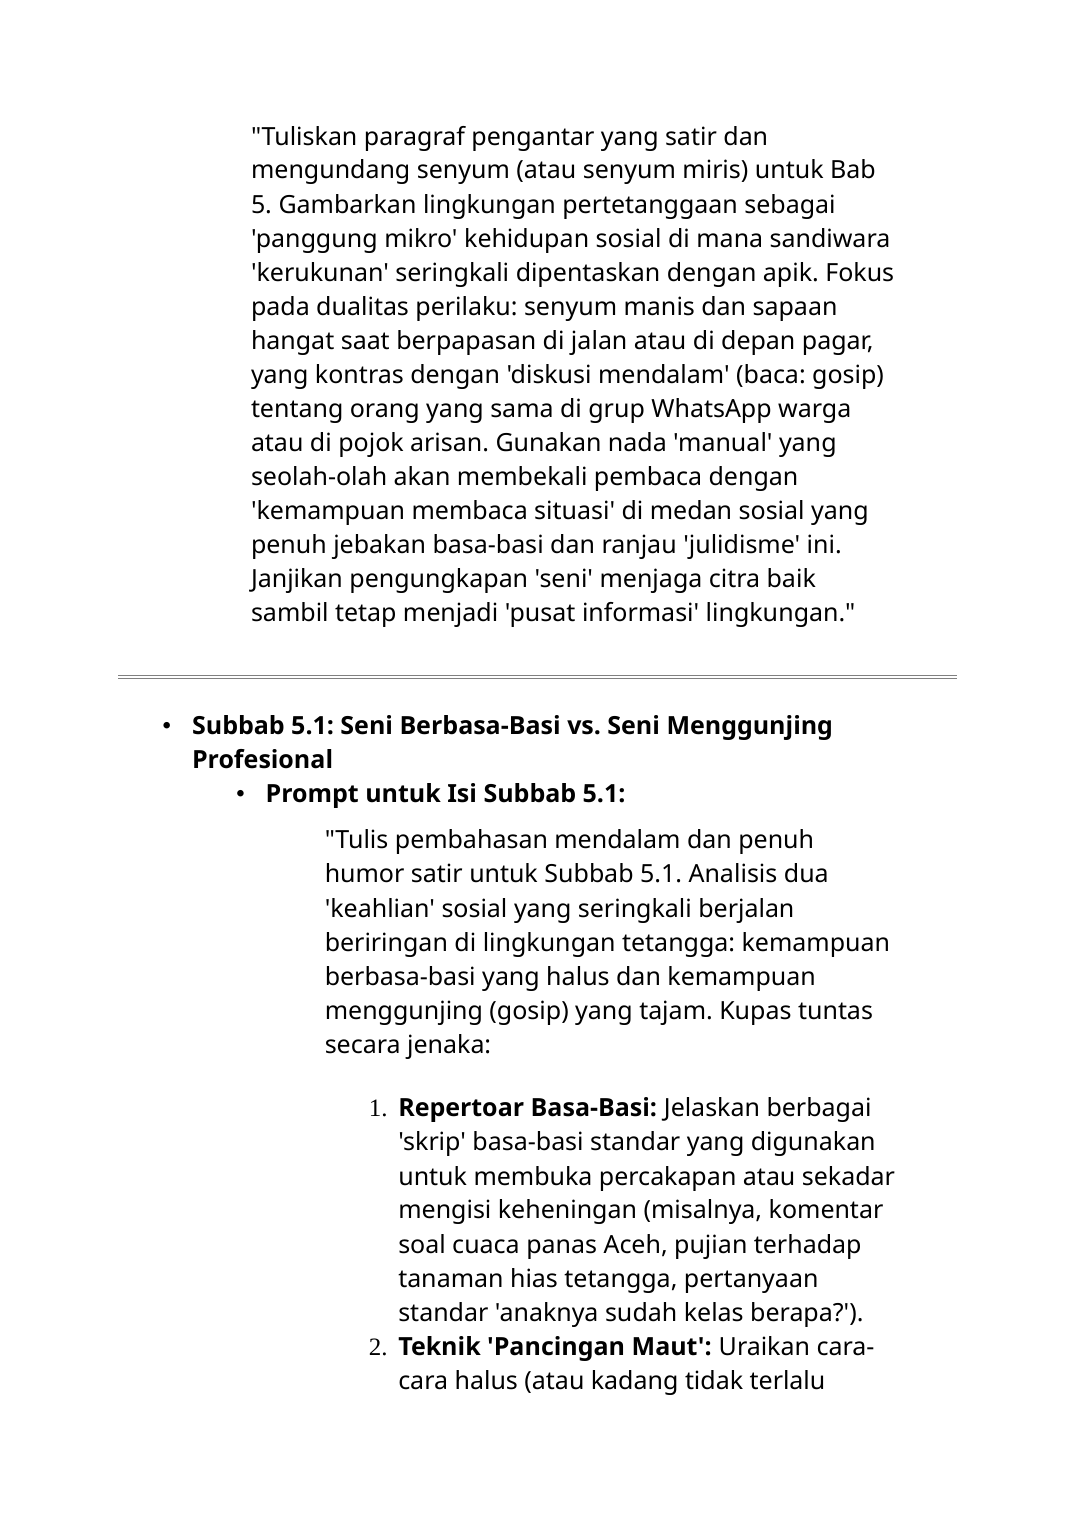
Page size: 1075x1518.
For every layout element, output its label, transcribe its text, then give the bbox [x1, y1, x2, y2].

list Repertoar Basa-Basi: Jelaskan berbagai 'skrip' basa-basi standar yang digunakan untuk membuka percakapan atau sekadar mengisi keheningan (misalnya, komentar soal cuaca panas Aceh, pujian terhadap tanaman hias tetangga, pertanyaan standar 'anaknya sudah kelas berapa?'). [369, 1090, 898, 1328]
list "Tulis pembahasan mendalam dan penuh humor satir untuk Subbab 5.1. Analisis dua 'keahlian' sosial yang seringkali berjalan beriringan di lingkungan tetangga: kemampuan berbasa-basi yang halus dan kemampuan menggunjing (gosip) yang tajam. Kupas tuntas secara jenaka: [295, 822, 898, 1061]
list "Tuliskan paragraf pengantar yang satir dan mengundang senyum (atau senyum miris) untuk Bab 5. Gambarkan lingkungan pertetanggaan sebagai 'panggung mikro' kehidupan sosial di mana sandiwara 'kerukunan' seringkali dipentaskan dengan apik. Fokus pada dualitas perilaku: senyum manis dan sapaan hangat saat berpapasan di jalan atau di depan pagar, yang kontras dengan 'diskusi mendalam' (baca: gosip) tentang orang yang sama di grup WhatsApp warga atau di pojok arisan. Gunakan nada 'manual' yang seolah-olah akan membekali pembaca dengan 'kemampuan membaca situasi' di medan sosial yang penuh jebakan basa-basi dan ranjau 'julidisme' ini. Janjikan pengungkapan 'seni' menjaga citra baik sambil tetap menjadi 'pusat informasi' lingkungan." [221, 118, 898, 629]
list Subbab 5.1: Seni Berbasa-Basi vs. Seni Menggunjing Profesional [162, 707, 957, 776]
list Prompt untuk Isi Subbab 5.1: [236, 776, 957, 809]
list Teknik 'Pancingan Maut': Uraikan cara-cara halus (atau kadang tidak terlalu [369, 1328, 898, 1397]
